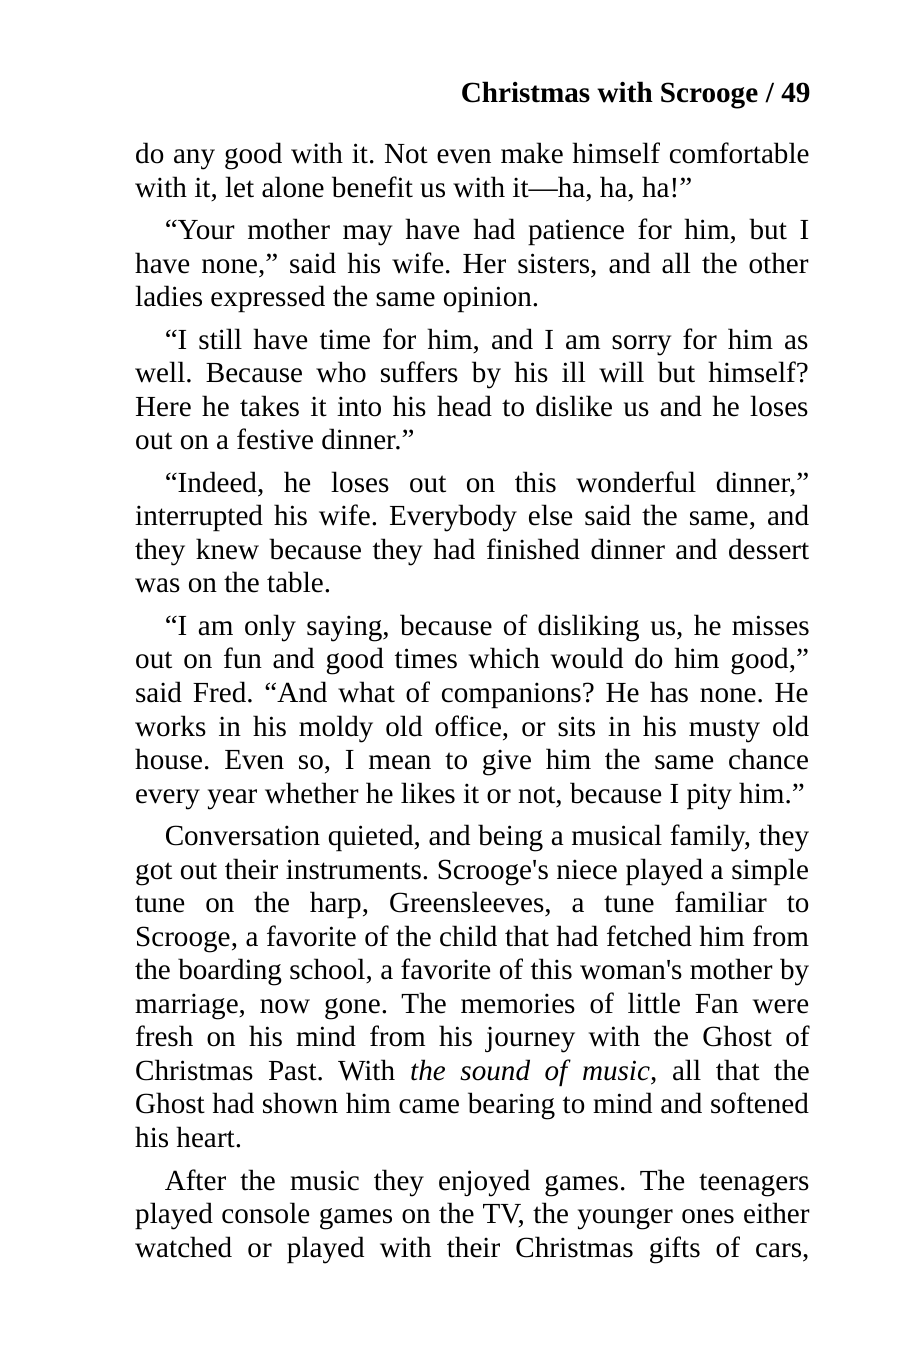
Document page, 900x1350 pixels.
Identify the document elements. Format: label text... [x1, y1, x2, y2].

text After the music they enjoyed games. The teenagers played console games on the TV, the younger ones either watched or played with their Christmas gifts of cars, [135, 1163, 810, 1263]
text “I am only saying, because of disliking us, he misses out on fun and good times which would do him good,” said Fred. “And what of companions? He has none. He works in his moldy old office, or sits in his musty old house. Even so, I mean to give him the same chance every year whether he likes it or not, because I pity him.” [135, 608, 810, 809]
text “I still have time for him, and I am sorry for him as well. Because who suffers by his ill will but himself? Here he takes it into his head to dislike us and he loses out on a festive dinner.” [135, 322, 810, 456]
text Conversation quieted, and being a musical family, they got out their instruments. Scrooge's niece played a simple tune on the harp, Greensleeves, a tune familiar to Scrooge, a favorite of the child that had fetched him from the boarding school, a favorite of this woman's mother by marriage, now gone. The memories of little Fan were fresh on his mind from his journey with the Ghost of Christmas Past. With the sound of music, all that the Ghost had shown him came bearing to mind and softened his heart. [135, 818, 810, 1154]
text “Your mother may have had patience for him, but I have none,” said his wife. Her sisters, and all the other ladies expressed the same opinion. [135, 212, 810, 313]
text “Indeed, he loses out on this wonderful dinner,” interrupted his wife. Everybody else said the same, and they knew because they had finished dinner and dessert was on the table. [135, 465, 810, 599]
text do any good with it. Not even make himself comfortable with it, let alone benefit us with it—ha, ha, ha!” [135, 136, 810, 203]
